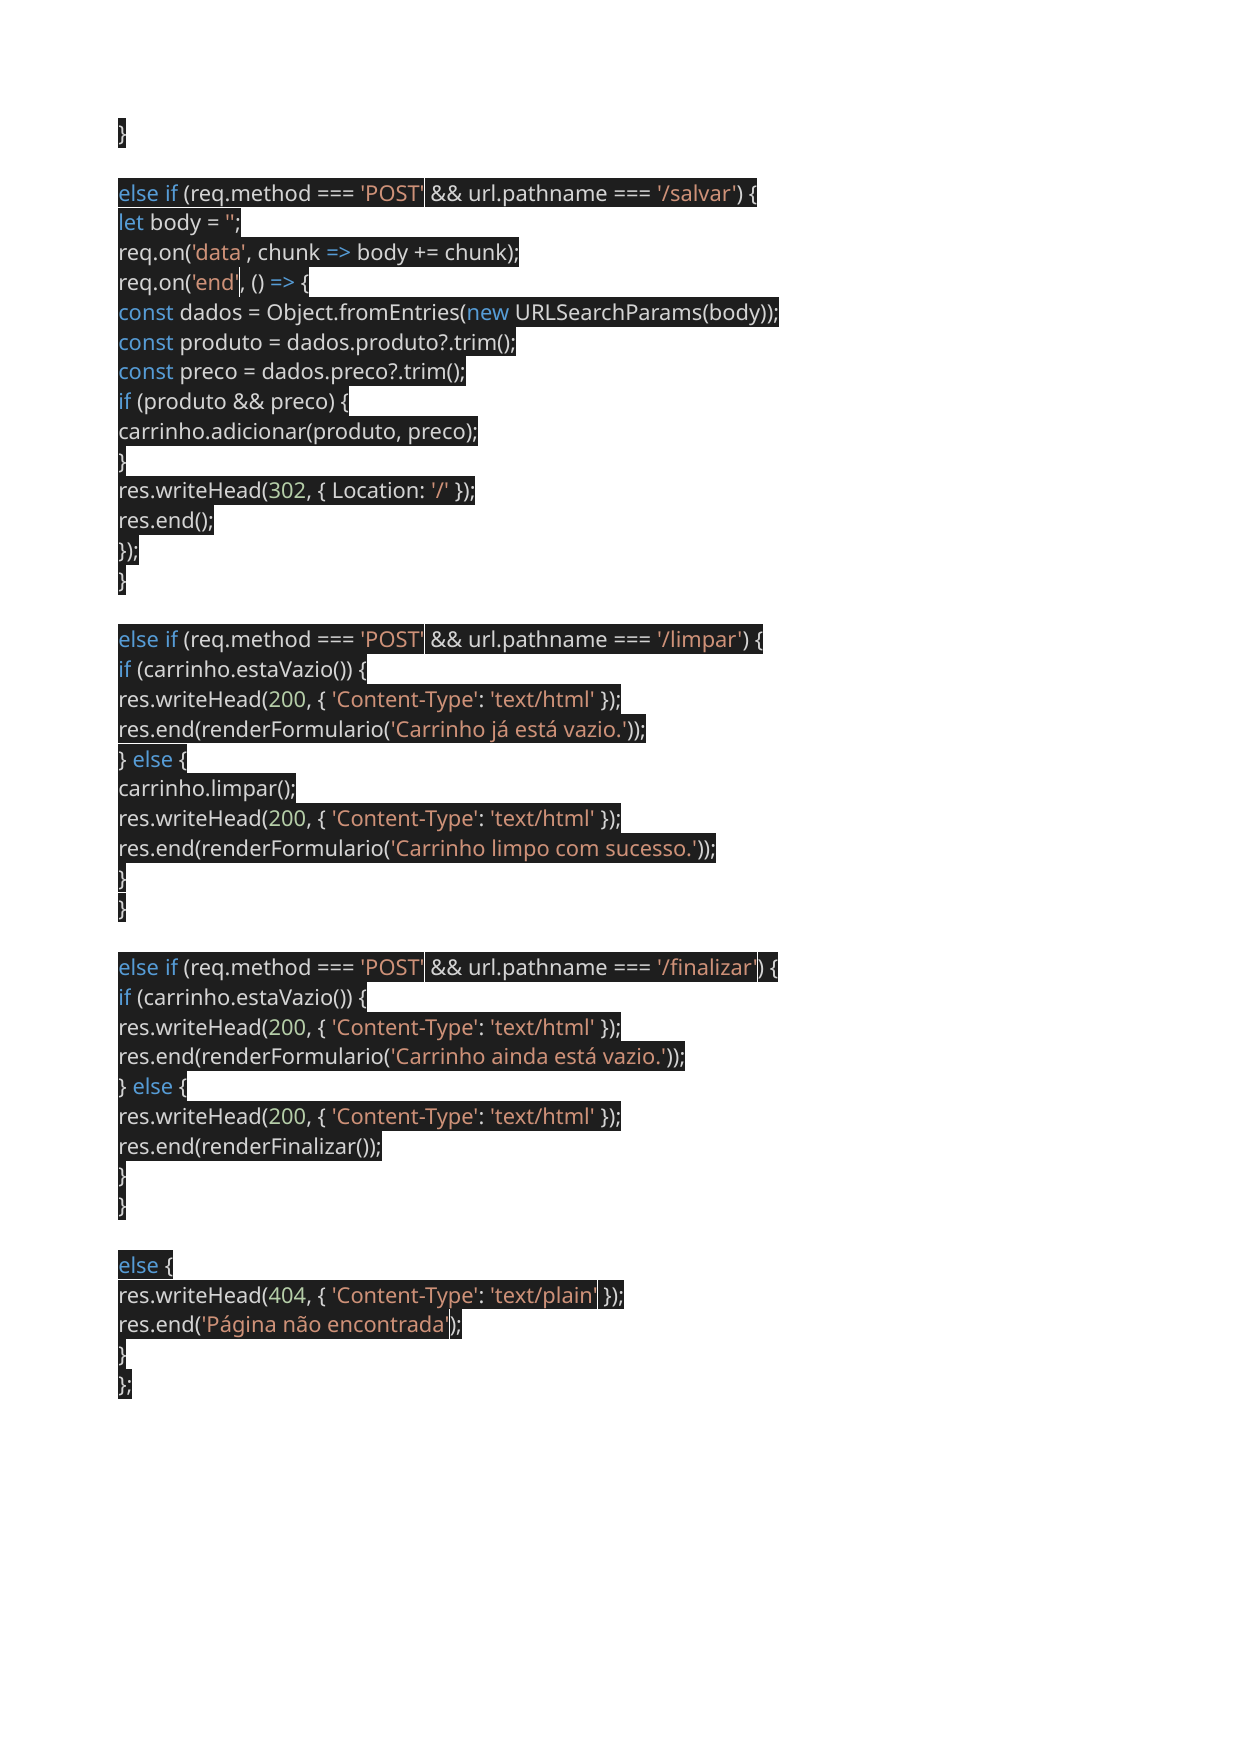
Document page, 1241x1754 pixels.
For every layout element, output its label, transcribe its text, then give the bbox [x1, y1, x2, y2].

text res.writeHead(200, { 'Content-Type': 'text/html' }); [118, 1101, 1122, 1131]
text res.writeHead(404, { 'Content-Type': 'text/plain' }); [118, 1279, 1122, 1309]
text res.end(renderFormulario('Carrinho limpo com sucesso.')); [118, 833, 1122, 863]
text }; [118, 1369, 1122, 1399]
text req.on('end', () => { [118, 267, 1122, 297]
text res.writeHead(200, { 'Content-Type': 'text/html' }); [118, 1012, 1122, 1041]
text else if (req.method === 'POST' && url.pathname === '/limpar') { [118, 624, 1122, 654]
text res.writeHead(200, { 'Content-Type': 'text/html' }); [118, 803, 1122, 833]
text } [118, 1339, 1122, 1369]
text } [118, 446, 1122, 476]
text else if (req.method === 'POST' && url.pathname === '/salvar') { [118, 178, 1122, 207]
text }); [118, 535, 1122, 565]
text if (carrinho.estaVazio()) { [118, 982, 1122, 1012]
text let body = ''; [118, 207, 1122, 237]
text const dados = Object.fromEntries(new URLSearchParams(body)); [118, 297, 1122, 327]
text res.end(renderFinalizar()); [118, 1131, 1122, 1161]
text else if (req.method === 'POST' && url.pathname === '/finalizar') { [118, 952, 1122, 982]
text } else { [118, 743, 1122, 773]
text } [118, 892, 1122, 922]
text carrinho.limpar(); [118, 773, 1122, 803]
text carrinho.adicionar(produto, preco); [118, 416, 1122, 446]
text } else { [118, 1071, 1122, 1101]
text const produto = dados.produto?.trim(); [118, 327, 1122, 356]
text req.on('data', chunk => body += chunk); [118, 237, 1122, 267]
text res.end('Página não encontrada'); [118, 1309, 1122, 1339]
text const preco = dados.preco?.trim(); [118, 356, 1122, 386]
text if (carrinho.estaVazio()) { [118, 654, 1122, 684]
text else { [118, 1250, 1122, 1279]
text res.writeHead(302, { Location: '/' }); [118, 476, 1122, 505]
text } [118, 1190, 1122, 1220]
text if (produto && preco) { [118, 386, 1122, 416]
text res.end(renderFormulario('Carrinho ainda está vazio.')); [118, 1041, 1122, 1071]
text } [118, 565, 1122, 595]
text res.end(); [118, 505, 1122, 535]
text } [118, 863, 1122, 892]
text res.writeHead(200, { 'Content-Type': 'text/html' }); [118, 684, 1122, 714]
text } [118, 1161, 1122, 1190]
text res.end(renderFormulario('Carrinho já está vazio.')); [118, 714, 1122, 743]
text } [118, 118, 1122, 148]
